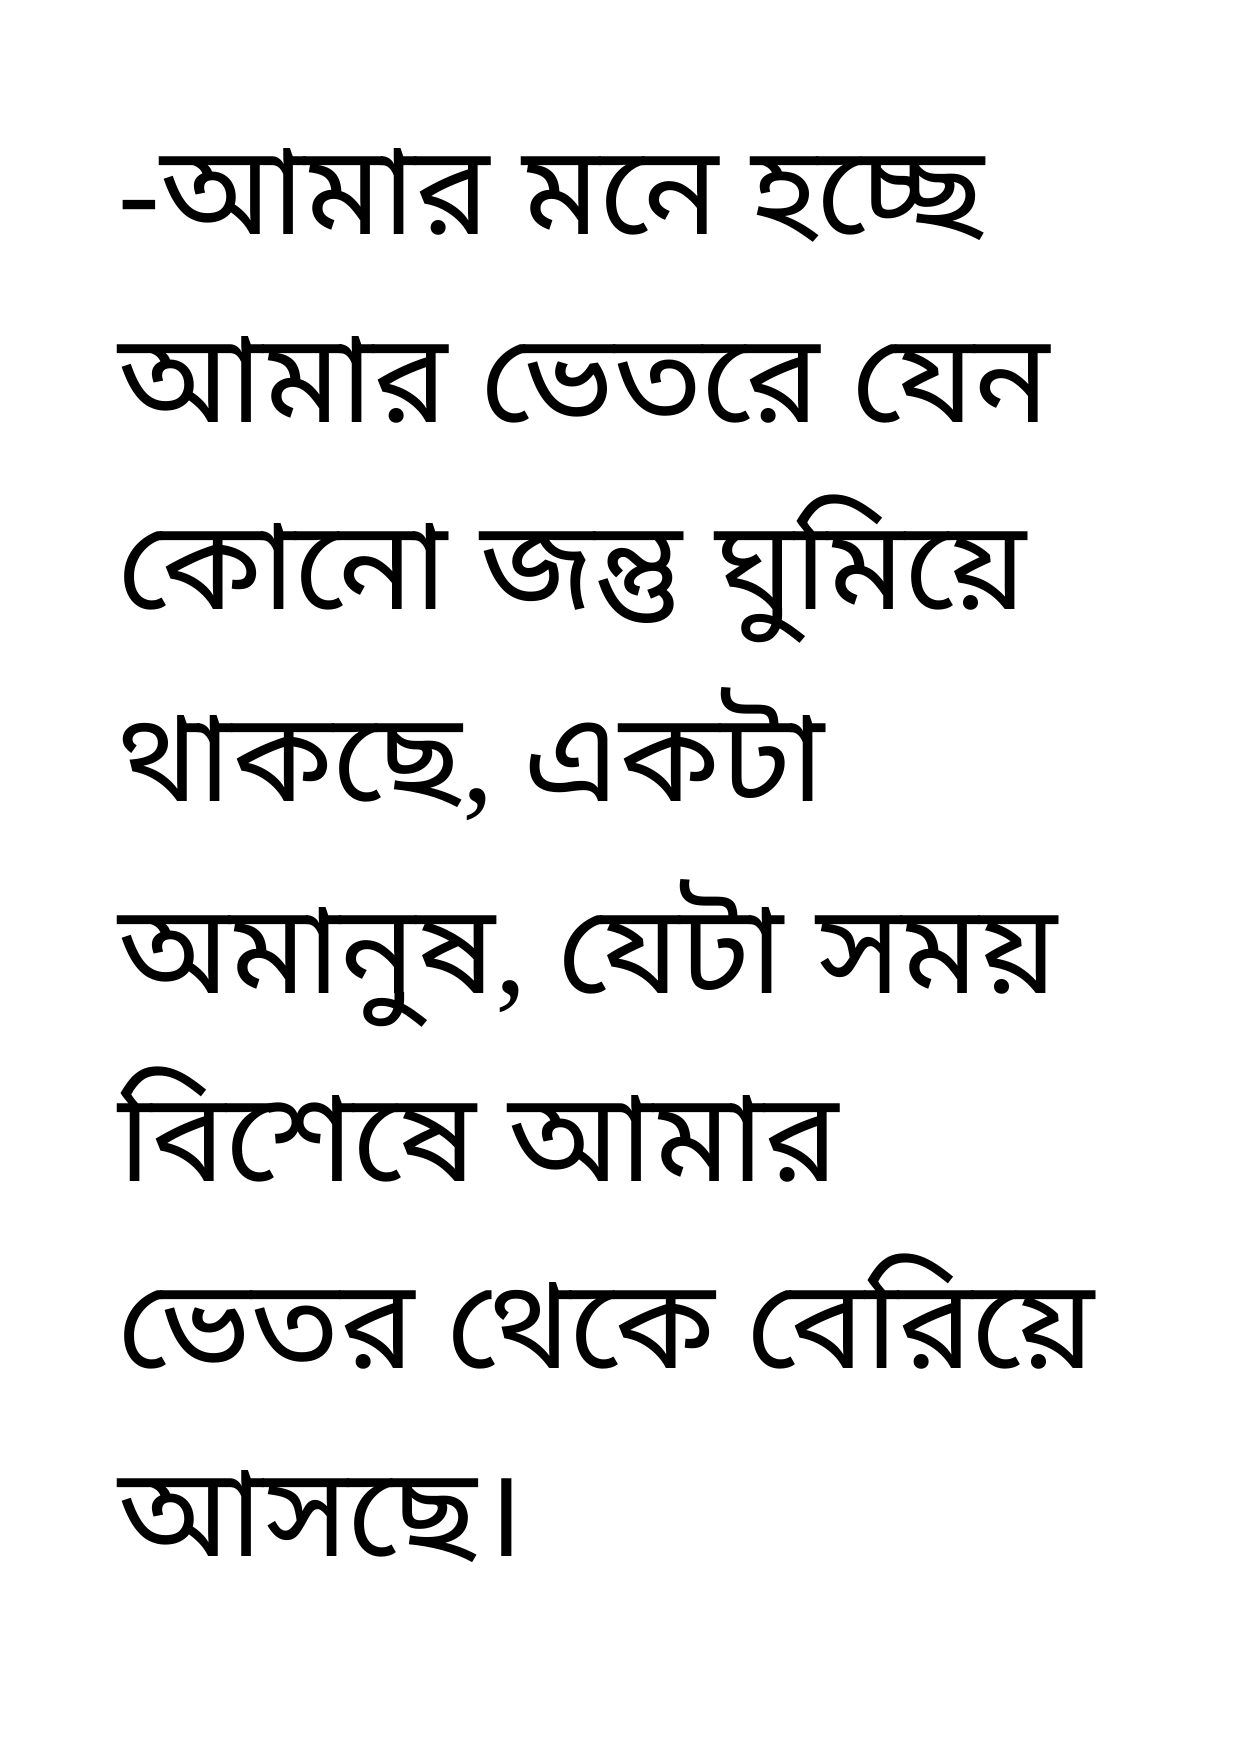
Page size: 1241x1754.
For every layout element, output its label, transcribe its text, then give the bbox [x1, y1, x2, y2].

text -আমার মনে হচ্ছে আমার ভেতরে যেন কোনো জন্তু ঘুমিয়ে থাকছে, একটা অমানুষ, যেটা সময় বিশেষে আমার ভেতর থেকে বেরিয়ে আসছে। [118, 118, 1122, 1607]
